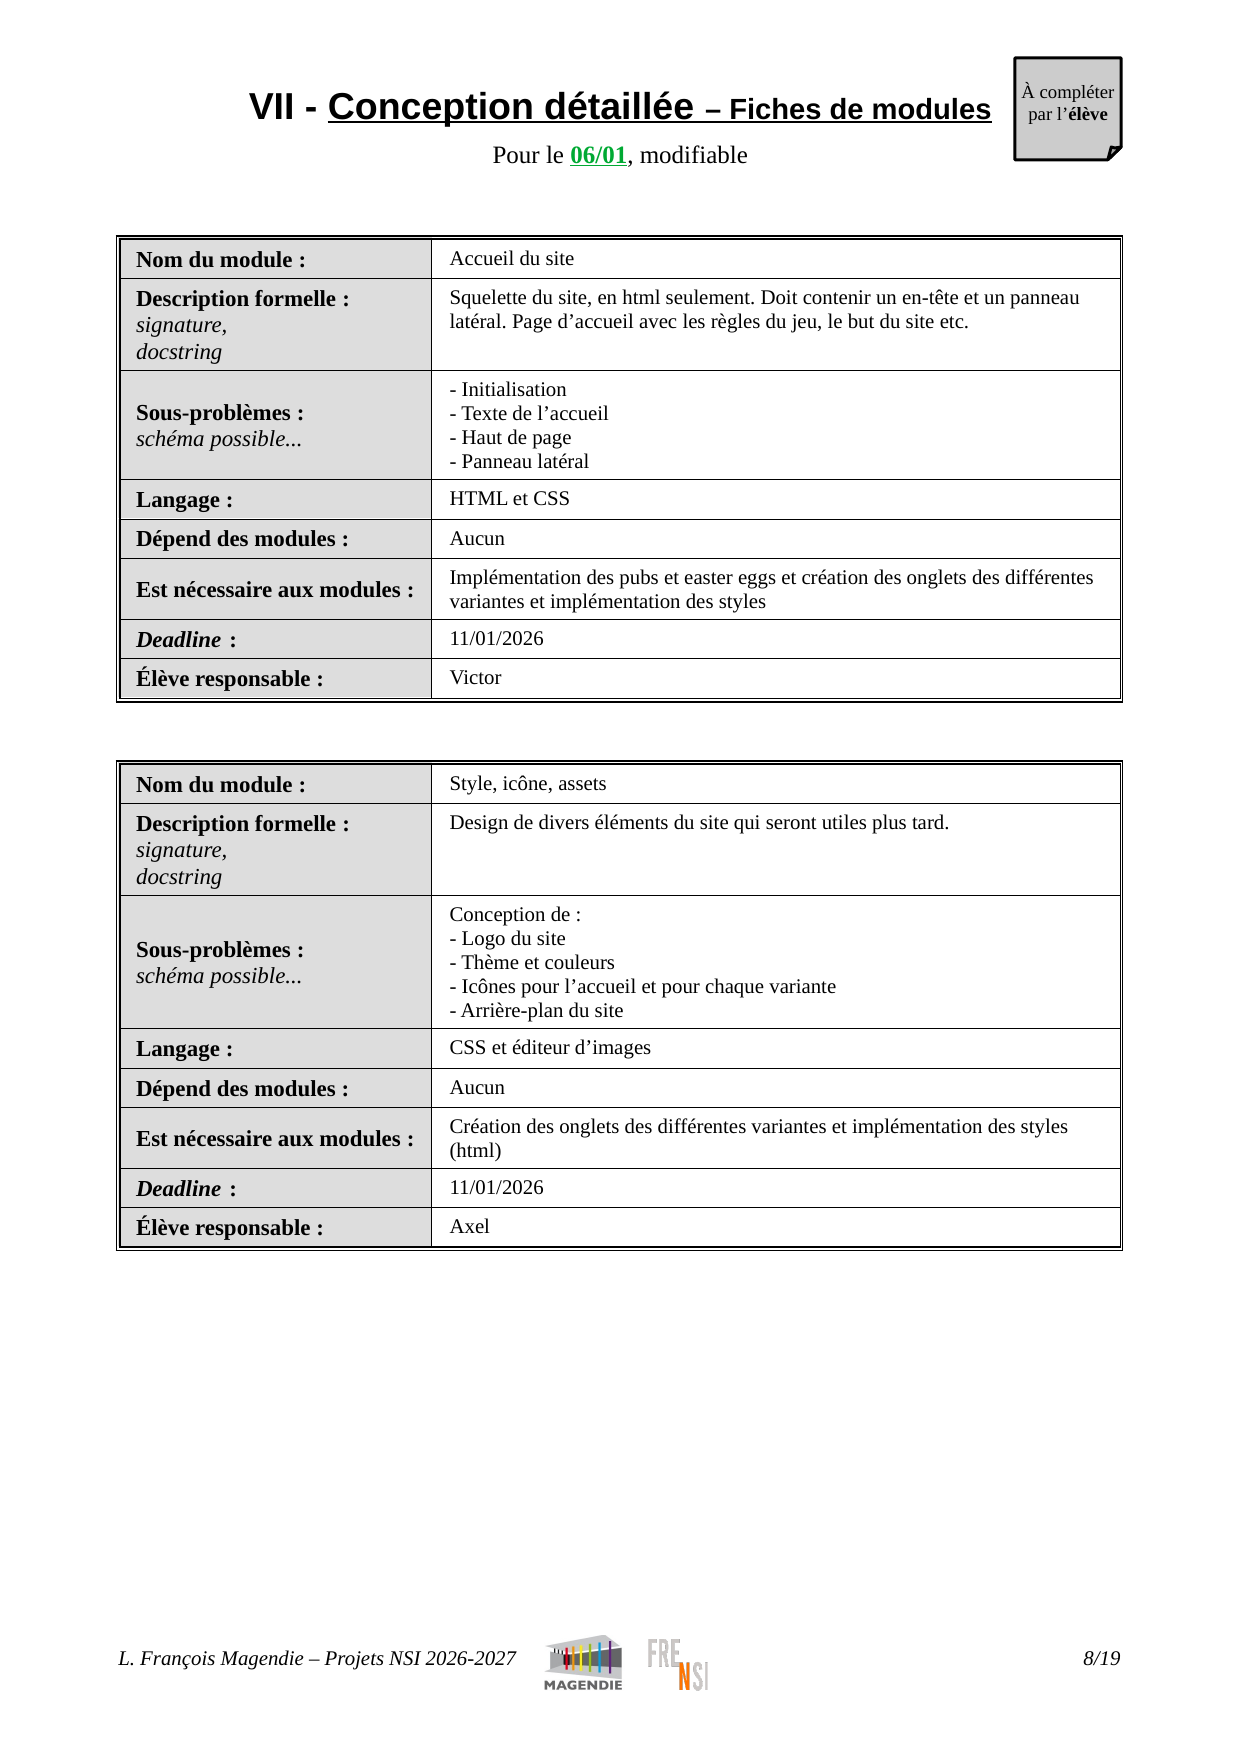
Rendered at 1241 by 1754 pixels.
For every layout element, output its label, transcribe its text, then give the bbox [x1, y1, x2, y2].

table_cell Design de divers éléments du site qui seront utiles plus tard. [432, 804, 1120, 895]
table_cell Est nécessaire aux modules : [121, 1108, 431, 1168]
table_cell 11/01/2026 [432, 620, 1120, 658]
table_cell Deadline : [121, 1169, 431, 1207]
table_cell Élève responsable : [121, 1208, 431, 1246]
table_cell CSS et éditeur d’images [432, 1029, 1120, 1068]
table_cell Description formelle : signature, docstring [121, 804, 431, 895]
table_cell Sous-problèmes : schéma possible... [121, 896, 431, 1028]
table_cell Squelette du site, en html seulement. Doit contenir un en-tête et un panneau latéral. Page d’accueil avec les règles du jeu, le but du site etc. [432, 279, 1120, 370]
table_cell Description formelle : signature, docstring [121, 279, 431, 370]
picture [532, 1635, 633, 1695]
table_cell Sous-problèmes : schéma possible... [121, 371, 431, 479]
table_cell Implémentation des pubs et easter eggs et création des onglets des différentes variantes et implémentation des styles [432, 559, 1120, 619]
table_cell - Initialisation - Texte de l’accueil - Haut de page - Panneau latéral [432, 371, 1120, 479]
table_cell Langage : [121, 480, 431, 518]
table_cell Axel [432, 1208, 1120, 1246]
table_header Accueil du site [432, 240, 1120, 278]
table_header Nom du module : [121, 240, 431, 278]
table_cell HTML et CSS [432, 480, 1120, 518]
table_header Style, icône, assets [432, 765, 1120, 803]
table_cell Dépend des modules : [121, 520, 431, 558]
table_header Nom du module : [121, 765, 431, 803]
subtitle Conception détaillée – Fiches de modules [118, 84, 1013, 127]
table_cell Est nécessaire aux modules : [121, 559, 431, 619]
table_cell Dépend des modules : [121, 1069, 431, 1107]
table_cell Élève responsable : [121, 659, 431, 697]
table_cell Deadline : [121, 620, 431, 658]
table_cell Aucun [432, 1069, 1120, 1107]
picture [648, 1639, 708, 1691]
table_cell Victor [432, 659, 1120, 697]
table_cell Création des onglets des différentes variantes et implémentation des styles (html) [432, 1108, 1120, 1168]
table_cell 11/01/2026 [432, 1169, 1120, 1207]
table_cell Conception de : - Logo du site - Thème et couleurs - Icônes pour l’accueil et pour chaque variante - Arrière-plan du site [432, 896, 1120, 1028]
table_cell Langage : [121, 1029, 431, 1068]
table_cell Aucun [432, 520, 1120, 558]
text Pour le 06/01, modifiable [118, 140, 1122, 168]
